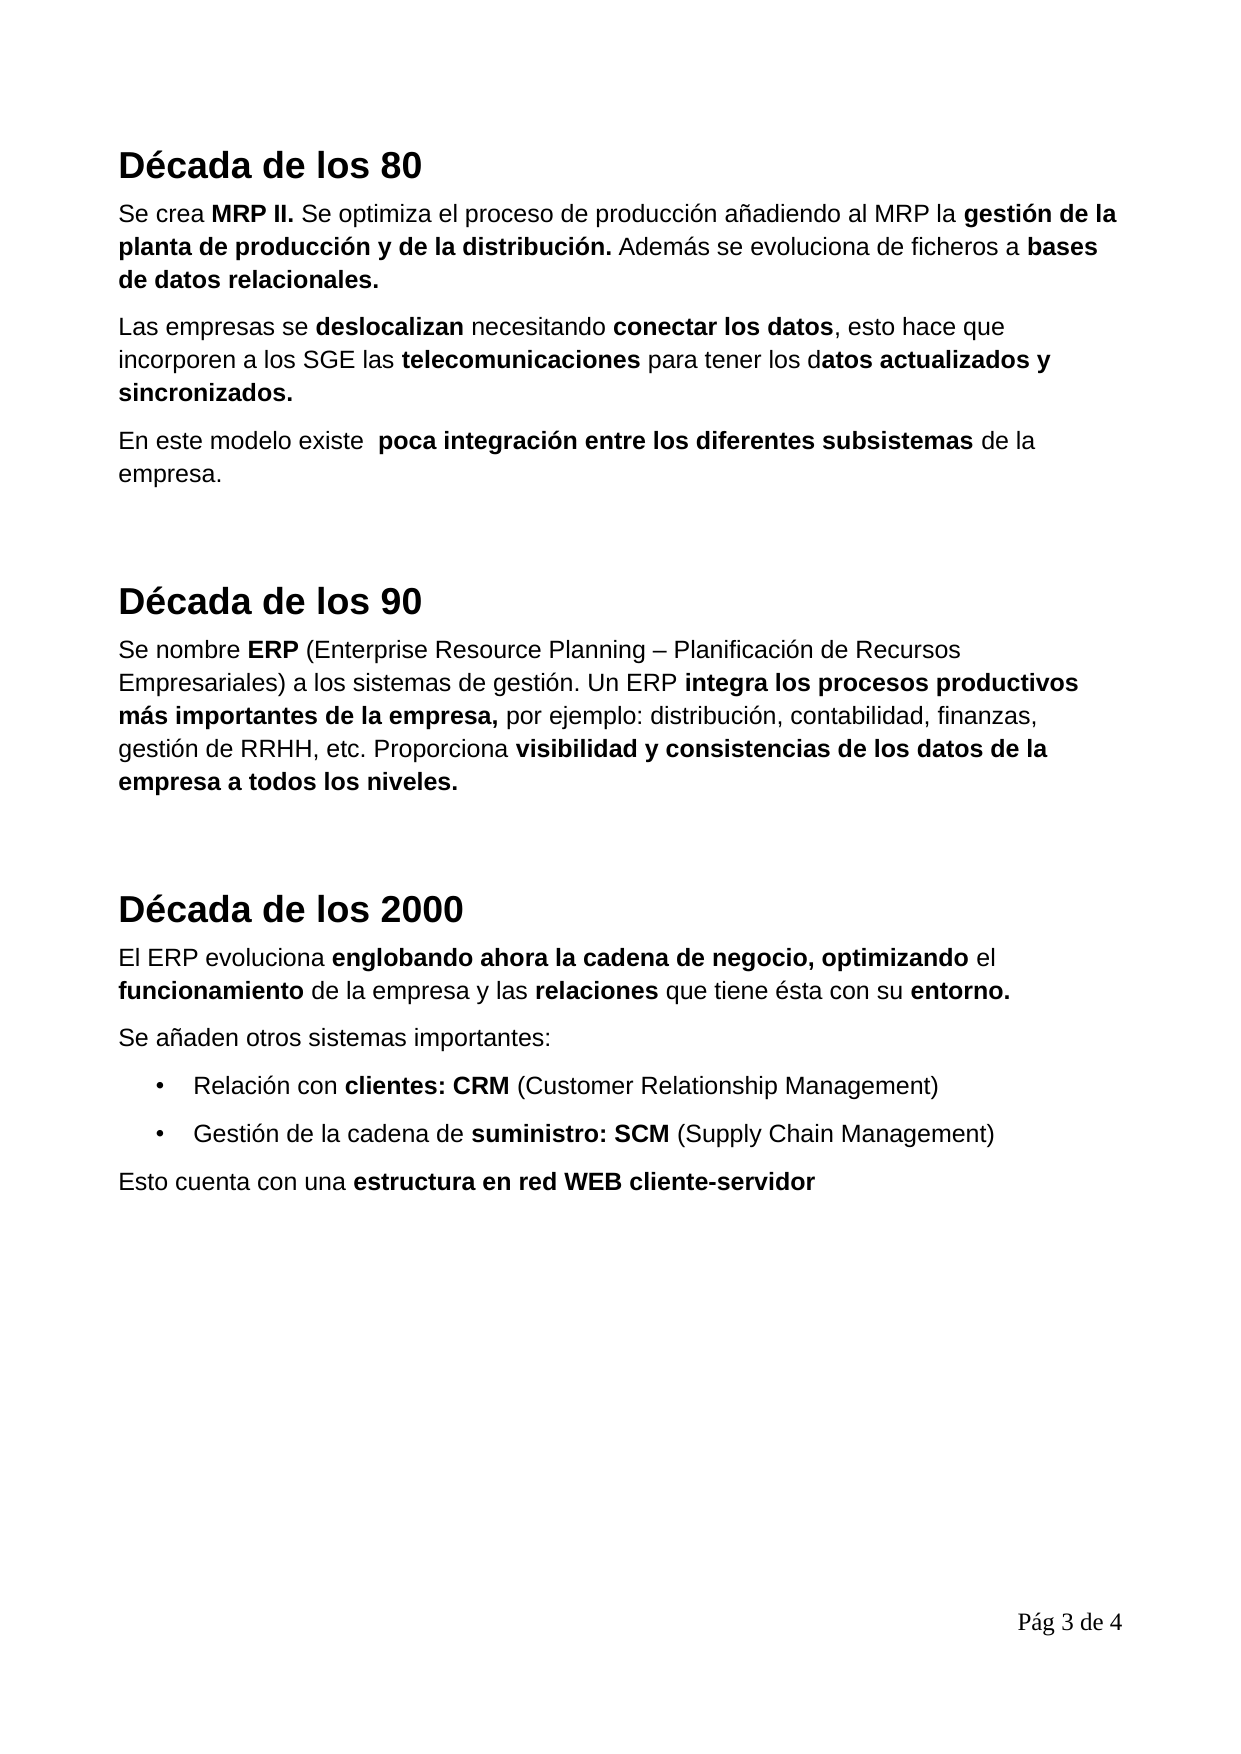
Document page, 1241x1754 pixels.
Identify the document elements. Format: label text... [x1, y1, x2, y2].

text Esto cuenta con una estructura en red WEB cliente-servidor [118, 1166, 1122, 1195]
text Se añaden otros sistemas importantes: [118, 1023, 1122, 1052]
subtitle Década de los 90 [118, 579, 1122, 622]
text Se crea MRP II. Se optimiza el proceso de producción añadiendo al MRP la gestión de la planta de producción y de la distribución. Además se evoluciona de ficheros a bases de datos relacionales. [118, 199, 1122, 293]
text El ERP evoluciona englobando ahora la cadena de negocio, optimizando el funcionamiento de la empresa y las relaciones que tiene ésta con su entorno. [118, 943, 1122, 1004]
text En este modelo existe poca integración entre los diferentes subsistemas de la empresa. [118, 426, 1122, 488]
subtitle Década de los 80 [118, 143, 1122, 186]
list Gestión de la cadena de suministro: SCM (Supply Chain Management) [156, 1119, 1122, 1148]
list Relación con clientes: CRM (Customer Relationship Management) [156, 1071, 1122, 1100]
text Se nombre ERP (Enterprise Resource Planning – Planificación de Recursos Empresariales) a los sistemas de gestión. Un ERP integra los procesos productivos más importantes de la empresa, por ejemplo: distribución, contabilidad, finanzas, gestión de RRHH, etc. Proporciona visibilidad y consistencias de los datos de la empresa a todos los niveles. [118, 635, 1122, 796]
subtitle Década de los 2000 [118, 887, 1122, 930]
text Las empresas se deslocalizan necesitando conectar los datos, esto hace que incorporen a los SGE las telecomunicaciones para tener los datos actualizados y sincronizados. [118, 312, 1122, 407]
